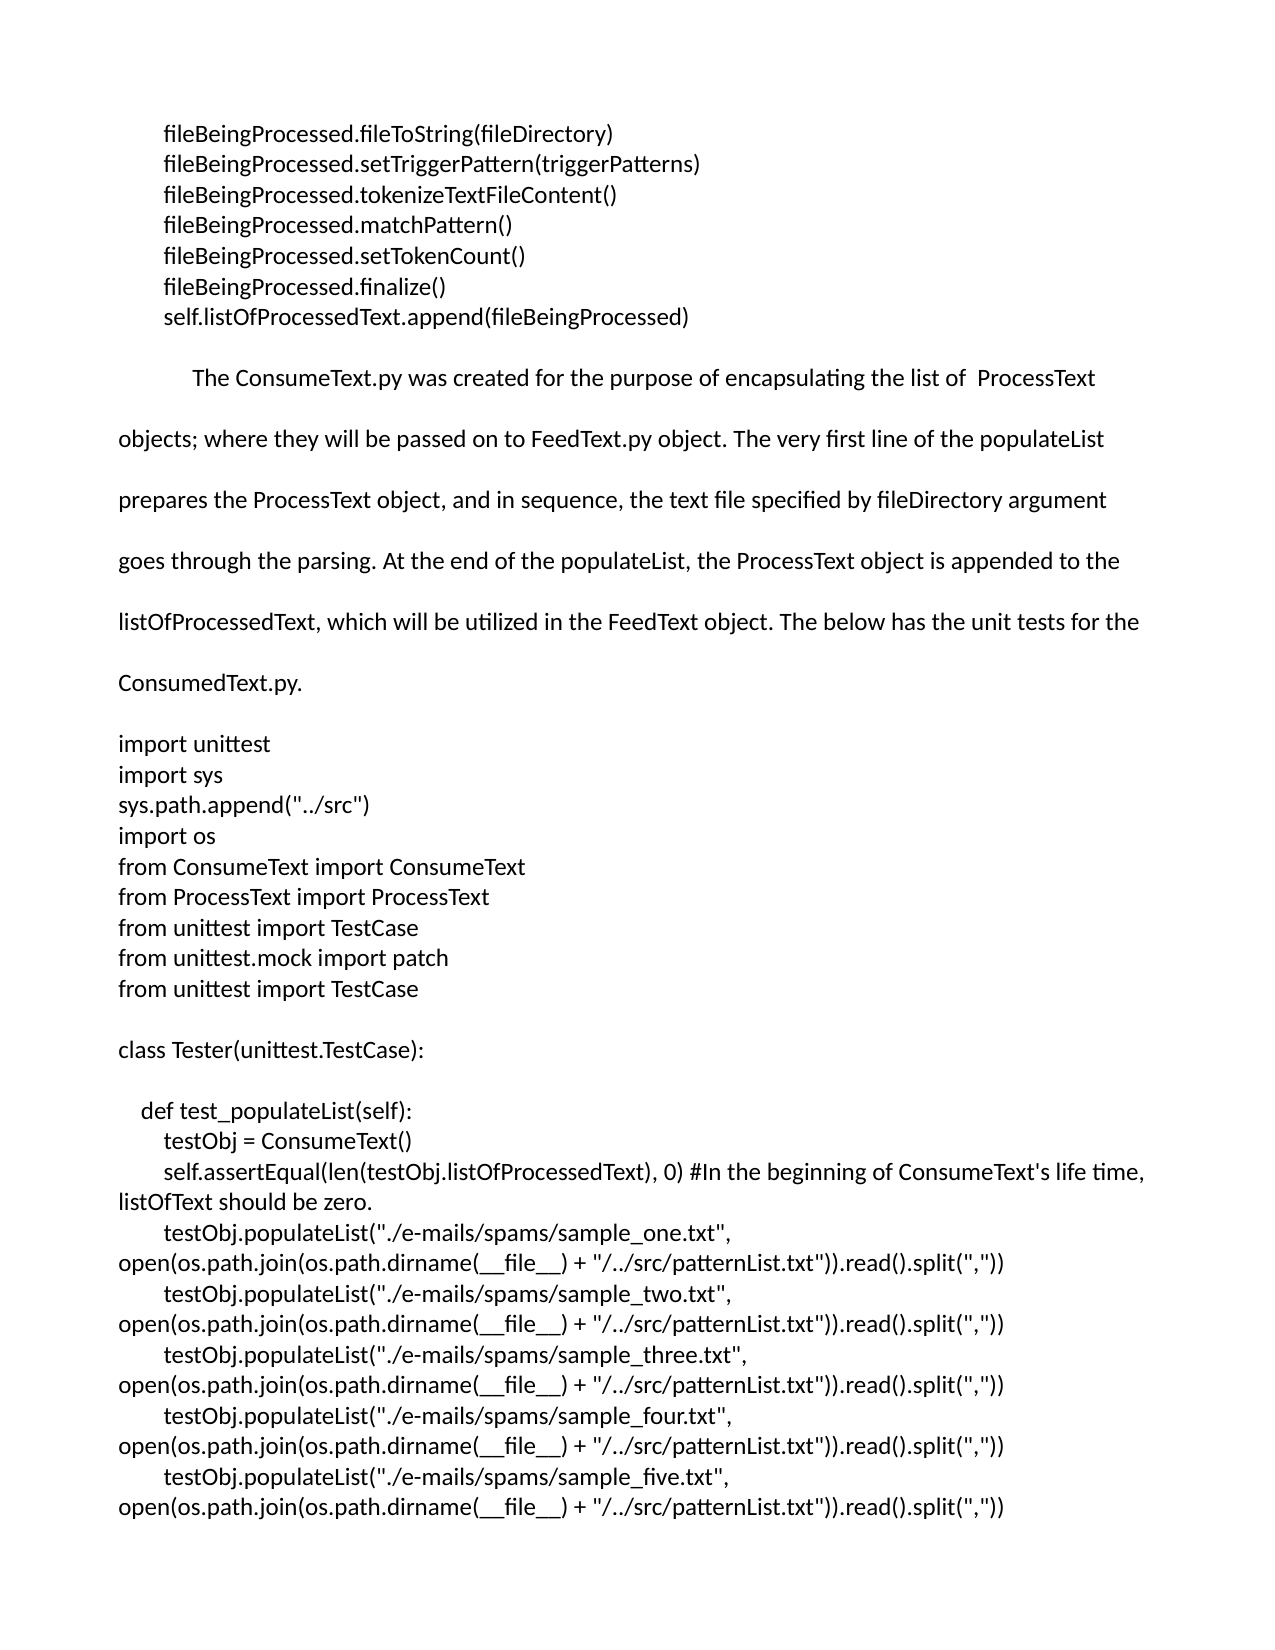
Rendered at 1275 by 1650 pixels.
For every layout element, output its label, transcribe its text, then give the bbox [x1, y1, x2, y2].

text import os [118, 820, 1157, 851]
text fileBeingProcessed.fileToString(fileDirectory) [118, 118, 1157, 149]
text testObj.populateList("./e-mails/spams/sample_two.txt", open(os.path.join(os.path.dirname(__file__) + "/../src/patternList.txt")).read().split(",")) [118, 1278, 1157, 1339]
text fileBeingProcessed.setTokenCount() [118, 240, 1157, 271]
text sys.path.append("../src") [118, 789, 1157, 820]
text fileBeingProcessed.matchPattern() [118, 210, 1157, 240]
text The ConsumeText.py was created for the purpose of encapsulating the list of ProcessText objects; where they will be passed on to FeedText.py object. The very first line of the populateList prepares the ProcessText object, and in sequence, the text file specified by fileDirectory argument goes through the parsing. At the end of the populateList, the ProcessText object is appended to the listOfProcessedText, which will be utilized in the FeedText object. The below has the unit tests for the ConsumedText.py. [118, 362, 1157, 698]
text self.listOfProcessedText.append(fileBeingProcessed) [118, 301, 1157, 332]
text testObj.populateList("./e-mails/spams/sample_four.txt", open(os.path.join(os.path.dirname(__file__) + "/../src/patternList.txt")).read().split(",")) [118, 1400, 1157, 1461]
text fileBeingProcessed.finalize() [118, 271, 1157, 301]
text from unittest.mock import patch [118, 942, 1157, 973]
text from unittest import TestCase [118, 973, 1157, 1003]
text from ProcessText import ProcessText [118, 881, 1157, 912]
text testObj.populateList("./e-mails/spams/sample_one.txt", open(os.path.join(os.path.dirname(__file__) + "/../src/patternList.txt")).read().split(",")) [118, 1217, 1157, 1278]
text fileBeingProcessed.setTriggerPattern(triggerPatterns) [118, 149, 1157, 179]
text testObj.populateList("./e-mails/spams/sample_five.txt", open(os.path.join(os.path.dirname(__file__) + "/../src/patternList.txt")).read().split(",")) [118, 1461, 1157, 1522]
text import sys [118, 759, 1157, 789]
text testObj = ConsumeText() [118, 1125, 1157, 1156]
text self.assertEqual(len(testObj.listOfProcessedText), 0) #In the beginning of ConsumeText's life time, listOfText should be zero. [118, 1156, 1157, 1217]
text fileBeingProcessed.tokenizeTextFileContent() [118, 179, 1157, 210]
text testObj.populateList("./e-mails/spams/sample_three.txt", open(os.path.join(os.path.dirname(__file__) + "/../src/patternList.txt")).read().split(",")) [118, 1339, 1157, 1400]
text class Tester(unittest.TestCase): [118, 1034, 1157, 1064]
text from unittest import TestCase [118, 912, 1157, 942]
text import unittest [118, 728, 1157, 759]
text from ConsumeText import ConsumeText [118, 851, 1157, 881]
text def test_populateList(self): [118, 1095, 1157, 1125]
